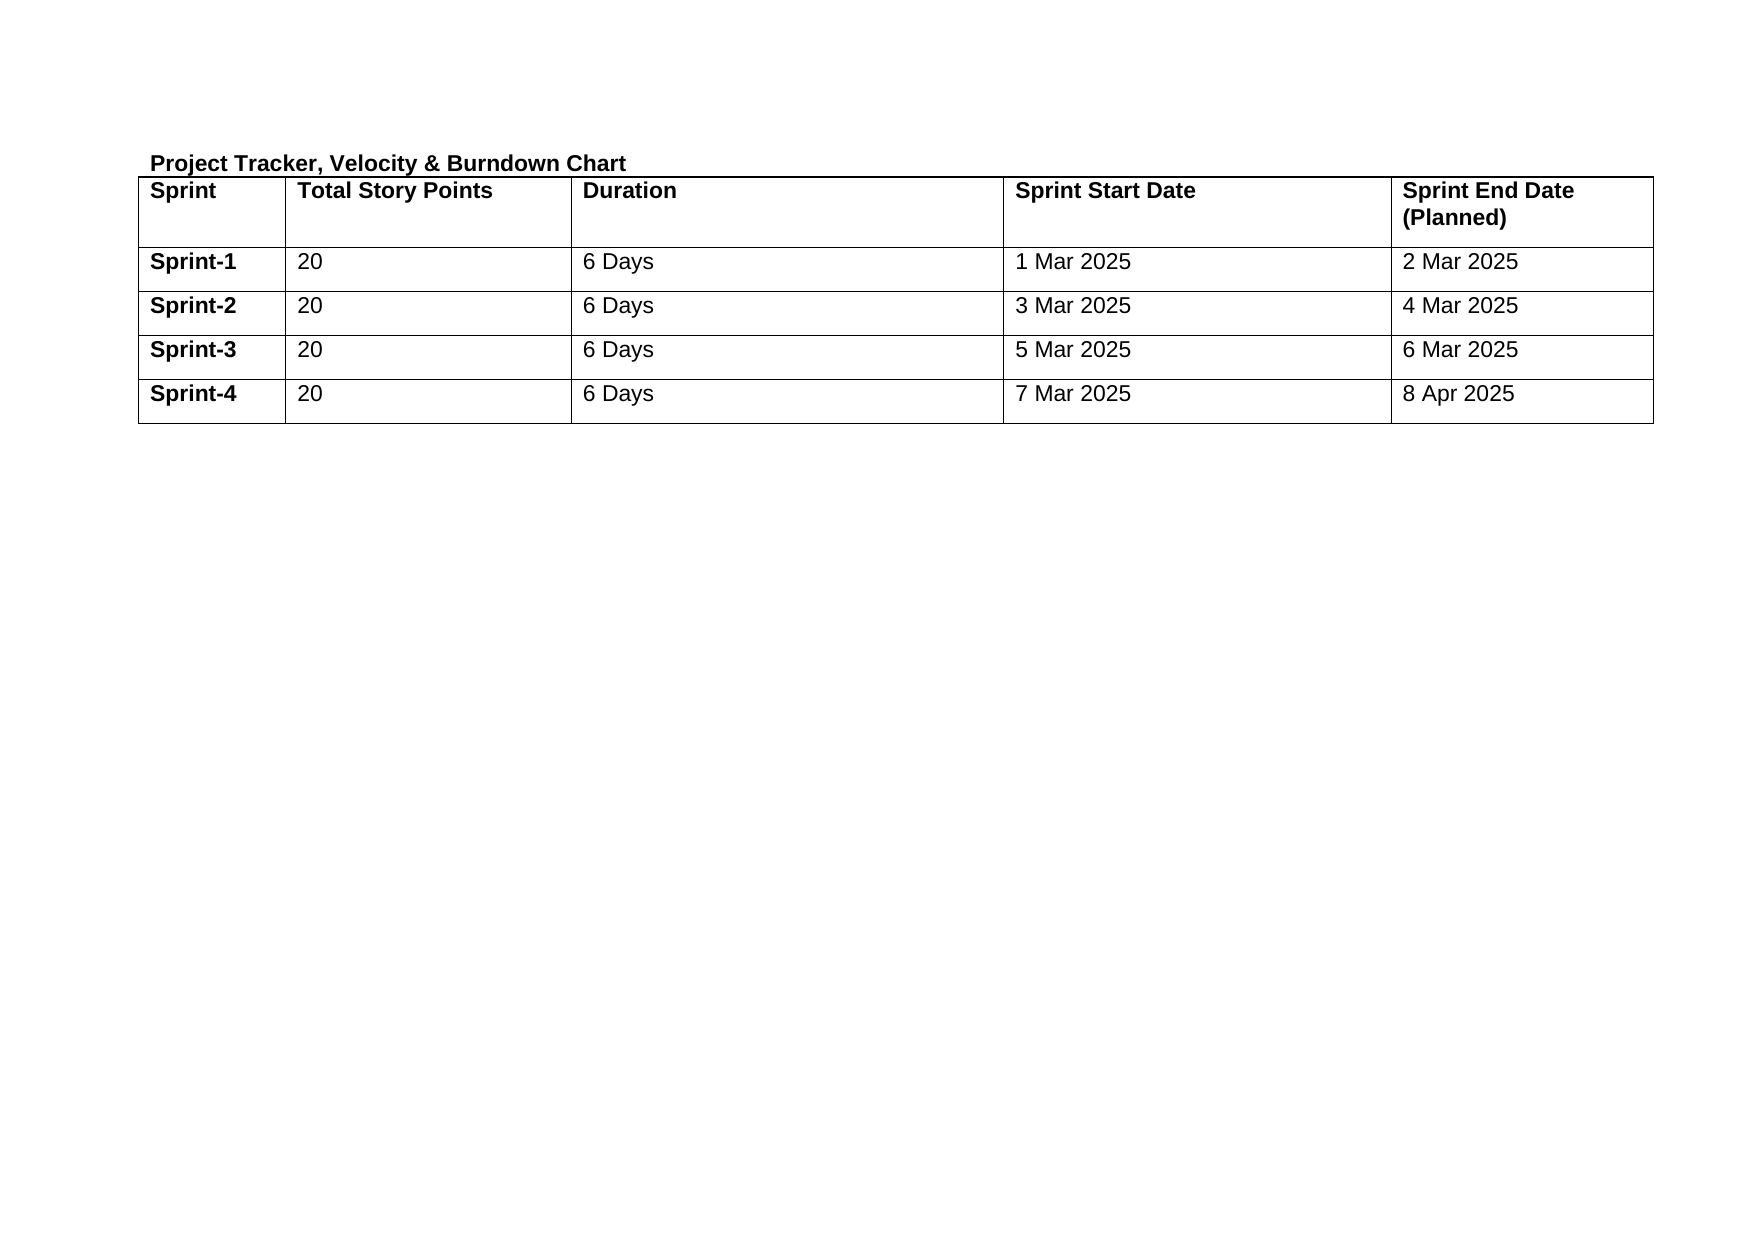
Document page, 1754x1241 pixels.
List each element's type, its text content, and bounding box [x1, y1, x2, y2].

table_cell 6 Days [572, 380, 1003, 423]
table_cell Sprint-4 [139, 380, 285, 423]
text Project Tracker, Velocity & Burndown Chart [150, 150, 1665, 176]
table_cell 6 Days [572, 292, 1003, 335]
table_cell 20 [286, 336, 571, 379]
table_cell 7 Mar 2025 [1004, 380, 1391, 423]
table_cell Sprint-3 [139, 336, 285, 379]
table_header Duration [572, 178, 1003, 247]
table_cell 20 [286, 248, 571, 291]
table_header Sprint [139, 178, 285, 247]
table_cell 3 Mar 2025 [1004, 292, 1391, 335]
table_cell 4 Mar 2025 [1392, 292, 1653, 335]
table_cell 6 Mar 2025 [1392, 336, 1653, 379]
table_cell 2 Mar 2025 [1392, 248, 1653, 291]
table_header Sprint End Date (Planned) [1392, 178, 1653, 247]
table_cell 20 [286, 380, 571, 423]
table_cell Sprint-2 [139, 292, 285, 335]
table_cell 8 Apr 2025 [1392, 380, 1653, 423]
table_cell 6 Days [572, 336, 1003, 379]
table_header Sprint Start Date [1004, 178, 1391, 247]
table_cell 5 Mar 2025 [1004, 336, 1391, 379]
table_cell 20 [286, 292, 571, 335]
table_cell 1 Mar 2025 [1004, 248, 1391, 291]
table_header Total Story Points [286, 178, 571, 247]
table_cell 6 Days [572, 248, 1003, 291]
table_cell Sprint-1 [139, 248, 285, 291]
